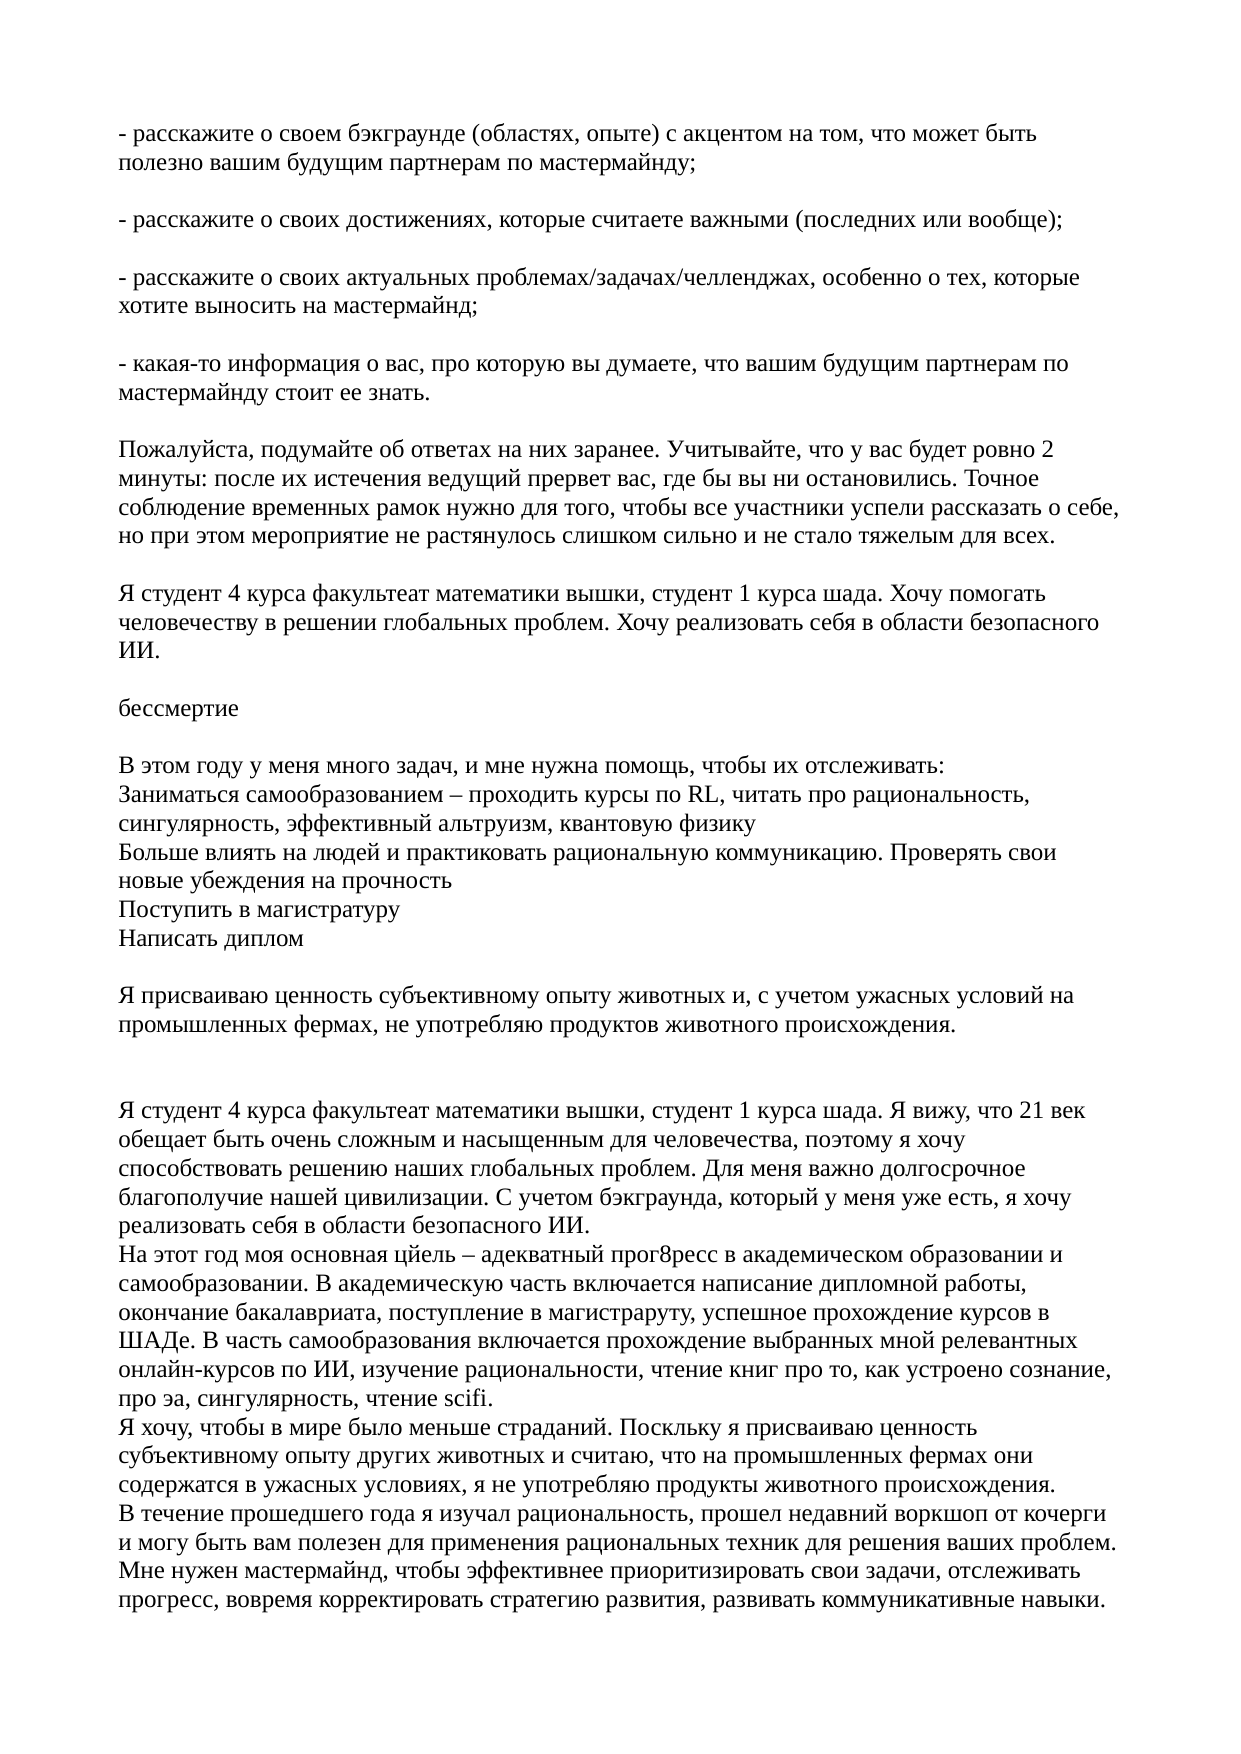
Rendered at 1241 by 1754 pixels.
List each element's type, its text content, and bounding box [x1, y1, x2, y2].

text Пожалуйста, подумайте об ответах на них заранее. Учитывайте, что у вас будет ровно 2 минуты: после их истечения ведущий прервет вас, где бы вы ни остановились. Точное соблюдение временных рамок нужно для того, чтобы все участники успели рассказать о себе, но при этом мероприятие не растянулось слишком сильно и не стало тяжелым для всех. [118, 434, 1122, 549]
text В этом году у меня много задач, и мне нужна помощь, чтобы их отслеживать: [118, 751, 1122, 779]
text Я студент 4 курса факультеат математики вышки, студент 1 курса шада. Хочу помогать человечеству в решении глобальных проблем. Хочу реализовать себя в области безопасного ИИ. [118, 578, 1122, 664]
text - расскажите о своих актуальных проблемах/задачах/челленджах, особенно о тех, которые хотите выносить на мастермайнд; [118, 262, 1122, 319]
text Мне нужен мастермайнд, чтобы эффективнее приоритизировать свои задачи, отслеживать прогресс, вовремя корректировать стратегию развития, развивать коммуникативные навыки. [118, 1556, 1122, 1613]
text Я студент 4 курса факультеат математики вышки, студент 1 курса шада. Я вижу, что 21 век обещает быть очень сложным и насыщенным для человечества, поэтому я хочу способствовать решению наших глобальных проблем. Для меня важно долгосрочное благополучие нашей цивилизации. С учетом бэкграунда, который у меня уже есть, я хочу реализовать себя в области безопасного ИИ. [118, 1096, 1122, 1239]
text Больше влиять на людей и практиковать рациональную коммуникацию. Проверять свои новые убеждения на прочность [118, 837, 1122, 894]
text Я присваиваю ценность субъективному опыту животных и, с учетом ужасных условий на промышленных фермах, не употребляю продуктов животного происхождения. [118, 981, 1122, 1038]
text Заниматься самообразованием – проходить курсы по RL, читать про рациональность, сингулярность, эффективный альтруизм, квантовую физику [118, 779, 1122, 837]
text - расскажите о своих достижениях, которые считаете важными (последних или вообще); [118, 204, 1122, 233]
text Написать диплом [118, 923, 1122, 952]
text - расскажите о своем бэкграунде (областях, опыте) с акцентом на том, что может быть полезно вашим будущим партнерам по мастермайнду; [118, 118, 1122, 176]
text Я хочу, чтобы в мире было меньше страданий. Поскльку я присваиваю ценность субъективному опыту других животных и считаю, что на промышленных фермах они содержатся в ужасных условиях, я не употребляю продукты животного происхождения. [118, 1412, 1122, 1498]
text бессмертие [118, 693, 1122, 722]
text - какая-то информация о вас, про которую вы думаете, что вашим будущим партнерам по мастермайнду стоит ее знать. [118, 348, 1122, 406]
text В течение прошедшего года я изучал рациональность, прошел недавний воркшоп от кочерги и могу быть вам полезен для применения рациональных техник для решения ваших проблем. [118, 1498, 1122, 1556]
text На этот год моя основная цйель – адекватный прог8ресс в академическом образовании и самообразовании. В академическую часть включается написание дипломной работы, окончание бакалавриата, поступление в магистраруту, успешное прохождение курсов в ШАДе. В часть самообразования включается прохождение выбранных мной релевантных онлайн-курсов по ИИ, изучение рациональности, чтение книг про то, как устроено сознание, про эа, сингулярность, чтение scifi. [118, 1239, 1122, 1412]
text Поступить в магистратуру [118, 894, 1122, 923]
